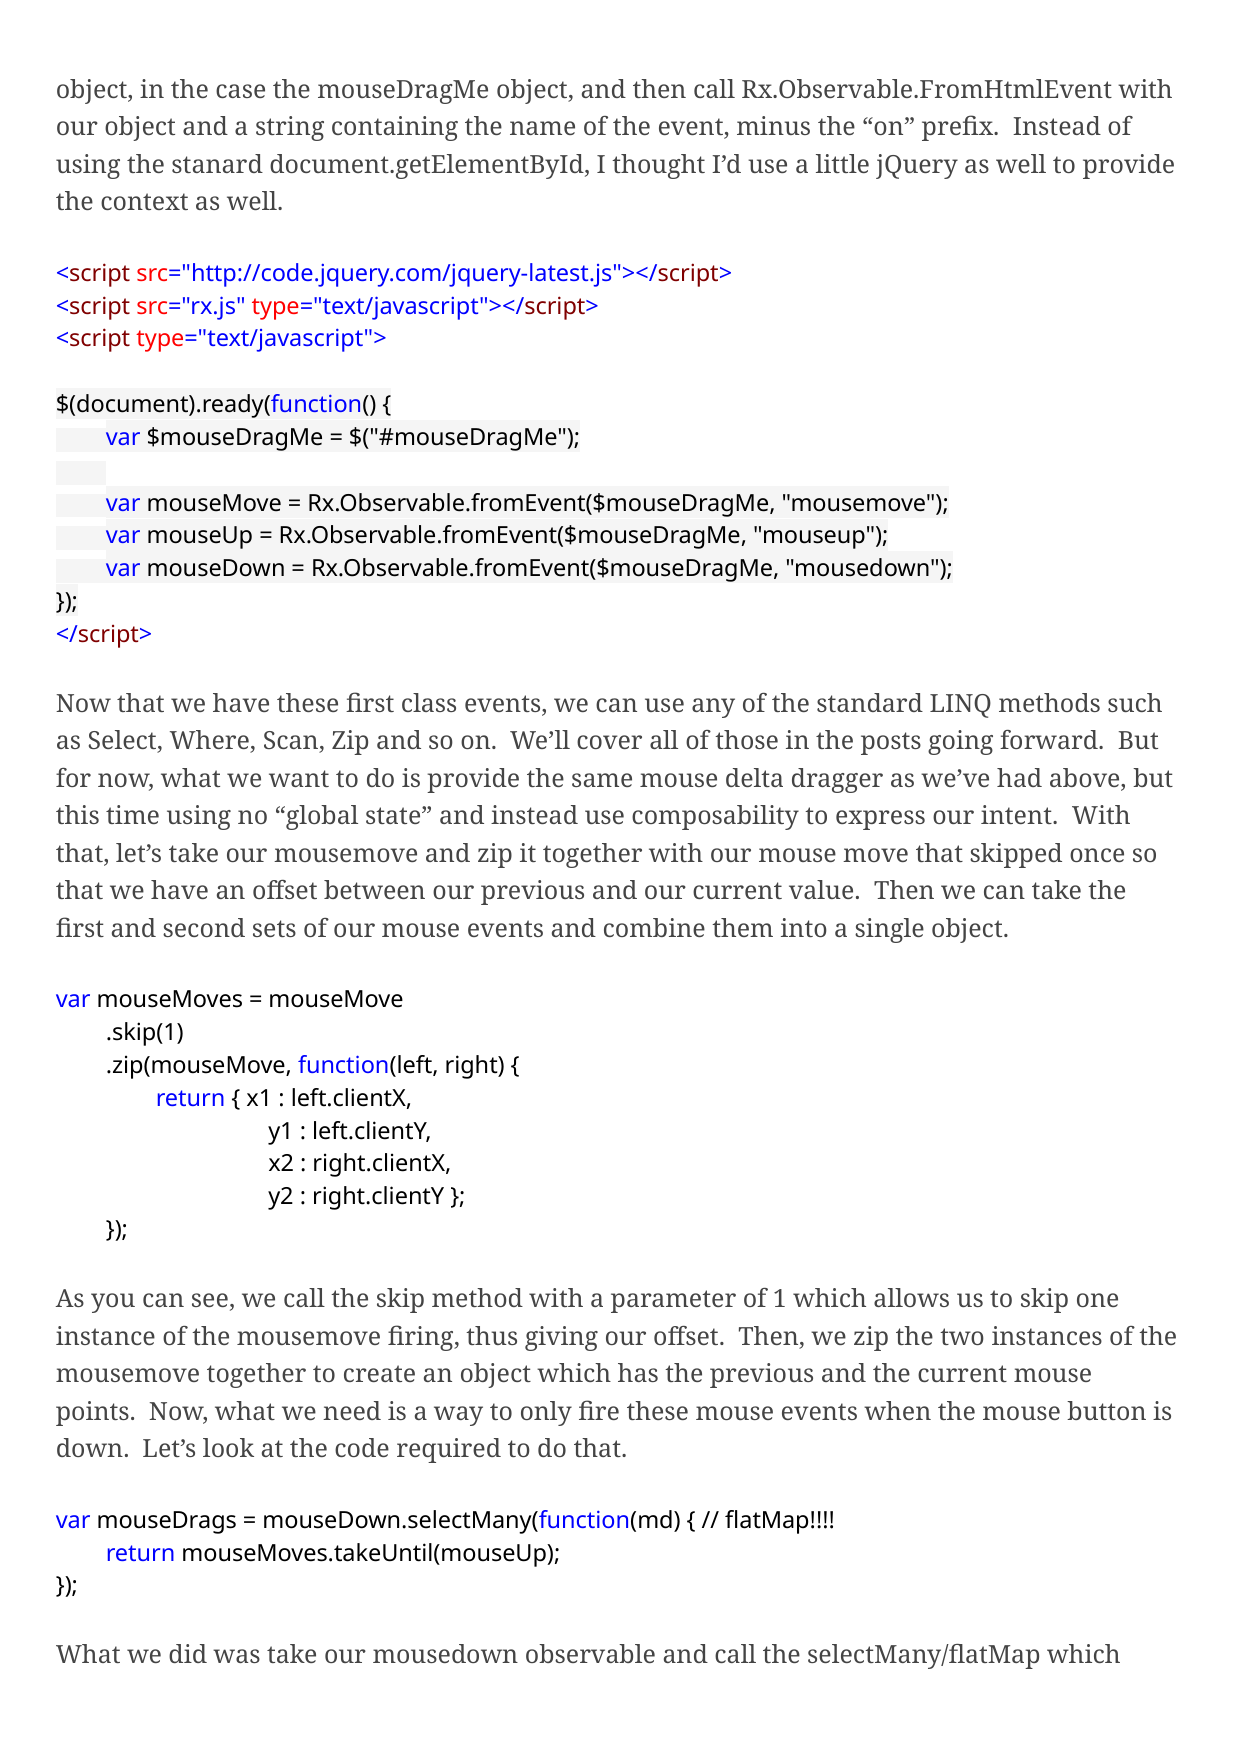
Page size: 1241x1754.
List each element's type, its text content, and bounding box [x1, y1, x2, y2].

text .skip(1) [56, 1015, 1178, 1047]
text <script src="rx.js" type="text/javascript"></script> [56, 288, 1178, 321]
text var mouseDrags = mouseDown.selectMany(function(md) { // flatMap!!!! [56, 1502, 1178, 1535]
text </script> [56, 616, 1178, 649]
text var $mouseDragMe = $("#mouseDragMe"); [56, 419, 1178, 452]
text var mouseMoves = mouseMove [56, 982, 1178, 1015]
text As you can see, we call the skip method with a parameter of 1 which allows us to skip one instance of the mousemove firing, thus giving our offset. Then, we zip the two instances of the mousemove together to create an object which has the previous and the current mouse points. Now, what we need is a way to only fire these mouse events when the mouse button is down. Let’s look at the code required to do that. [56, 1277, 1178, 1465]
text y2 : right.clientY }; [56, 1179, 1178, 1212]
text object, in the case the mouseDragMe object, and then call Rx.Observable.FromHtmlEvent with our object and a string containing the name of the event, minus the “on” prefix. Instead of using the stanard document.getElementById, I thought I’d use a little jQuery as well to provide the context as well. [56, 68, 1178, 218]
text y1 : left.clientY, [56, 1113, 1178, 1146]
text Now that we have these first class events, we can use any of the standard LINQ methods such as Select, Where, Scan, Zip and so on. We’ll cover all of those in the posts going forward. But for now, what we want to do is provide the same mouse delta dragger as we’ve had above, but this time using no “global state” and instead use composability to express our intent. With that, let’s take our mousemove and zip it together with our mouse move that skipped once so that we have an offset between our previous and our current value. Then we can take the first and second sets of our mouse events and combine them into a single object. [56, 682, 1178, 944]
text return { x1 : left.clientX, [56, 1080, 1178, 1113]
text }); [56, 1212, 1178, 1244]
text x2 : right.clientX, [56, 1146, 1178, 1179]
text return mouseMoves.takeUntil(mouseUp); [56, 1535, 1178, 1568]
text .zip(mouseMove, function(left, right) { [56, 1047, 1178, 1080]
text $(document).ready(function() { [56, 387, 1178, 419]
text <script type="text/javascript"> [56, 321, 1178, 354]
text What we did was take our mousedown observable and call the selectMany/flatMap which [56, 1633, 1178, 1671]
text var mouseMove = Rx.Observable.fromEvent($mouseDragMe, "mousemove"); [56, 485, 1178, 518]
text <script src="http://code.jquery.com/jquery-latest.js"></script> [56, 255, 1178, 288]
text var mouseDown = Rx.Observable.fromEvent($mouseDragMe, "mousedown"); [56, 551, 1178, 583]
text var mouseUp = Rx.Observable.fromEvent($mouseDragMe, "mouseup"); [56, 518, 1178, 551]
text }); [56, 1568, 1178, 1601]
text }); [56, 583, 1178, 616]
